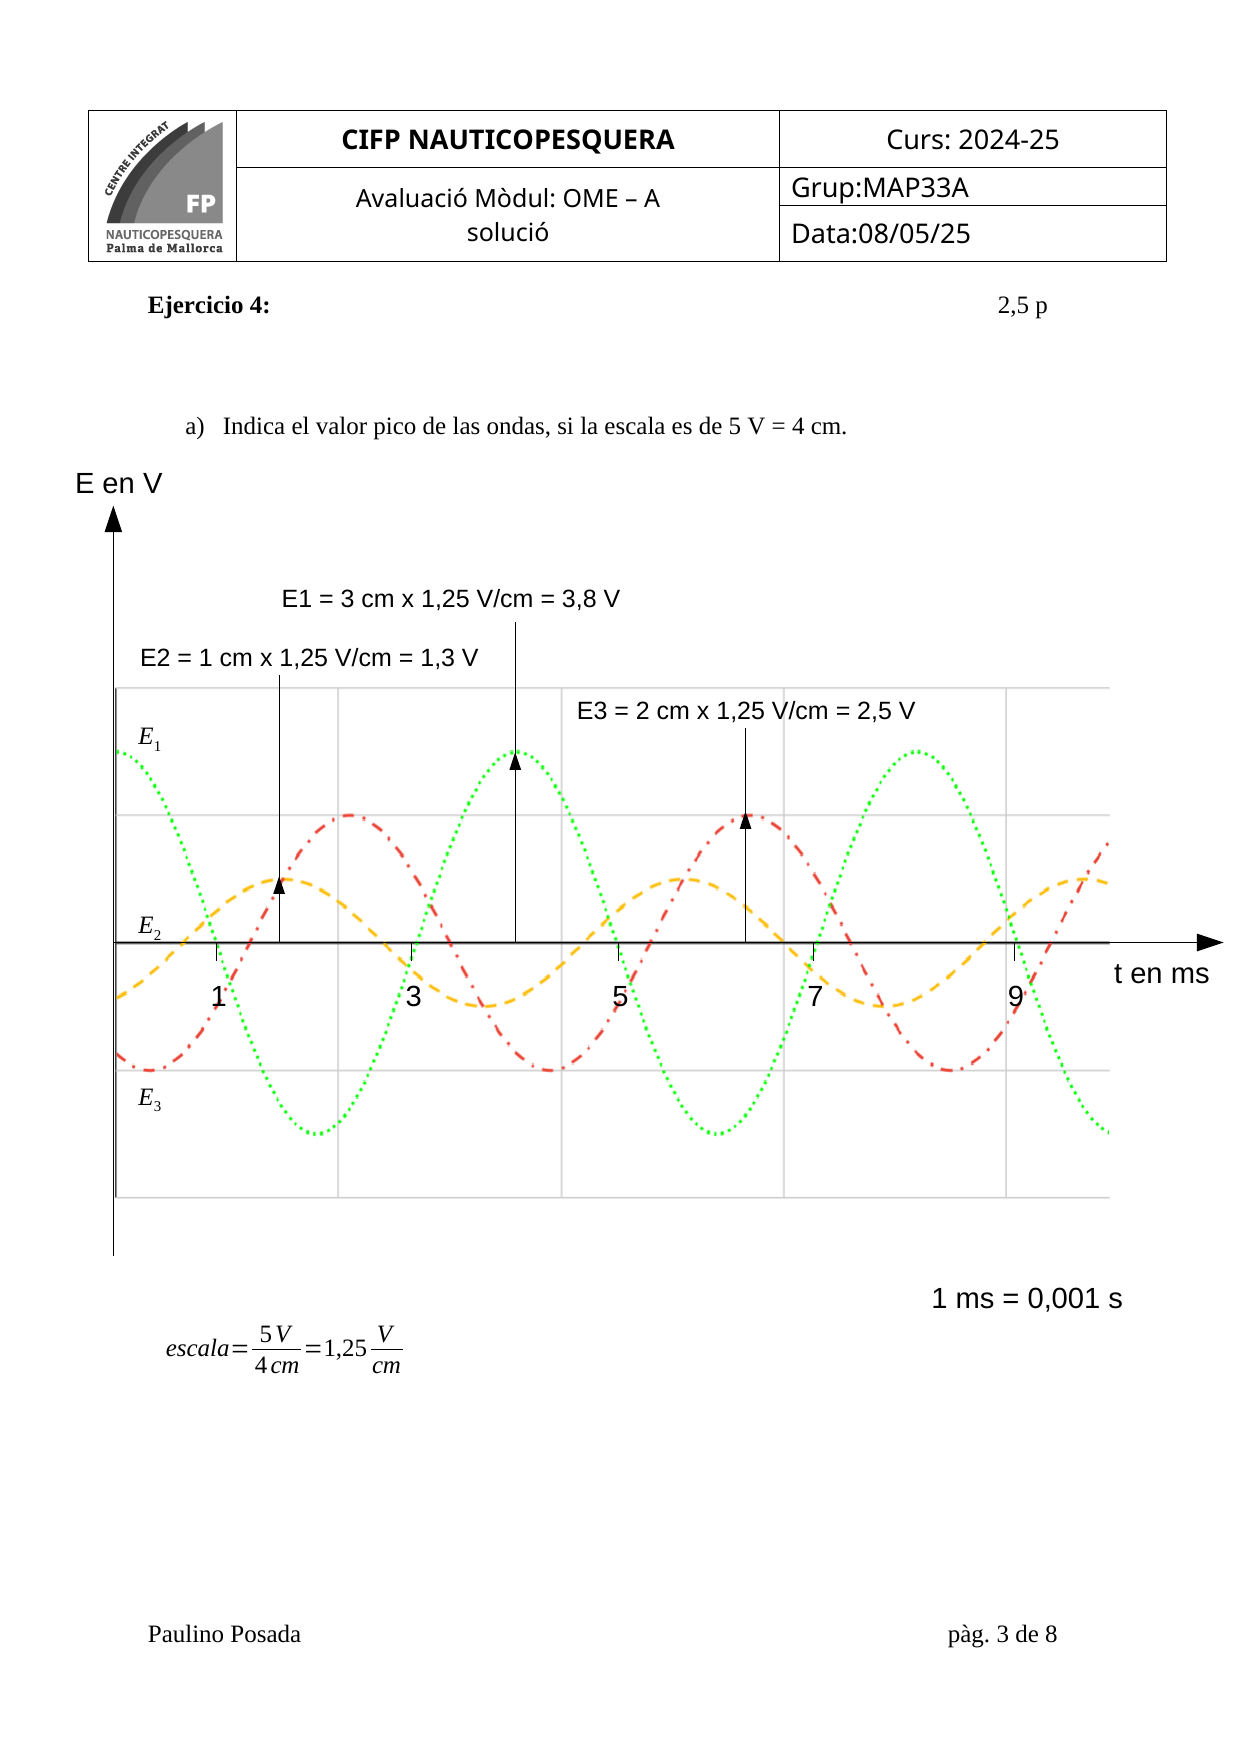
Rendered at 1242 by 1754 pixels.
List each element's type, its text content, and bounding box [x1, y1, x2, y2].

text Ejercicio 4: 2,5 p [148, 290, 1094, 319]
picture [516, 682, 1118, 942]
picture [114, 682, 279, 942]
picture [114, 943, 1118, 1203]
picture [100, 111, 229, 260]
picture [280, 682, 515, 942]
list Indica el valor pico de las ondas, si la escala es de 5 V = 4 cm. [185, 411, 1094, 439]
